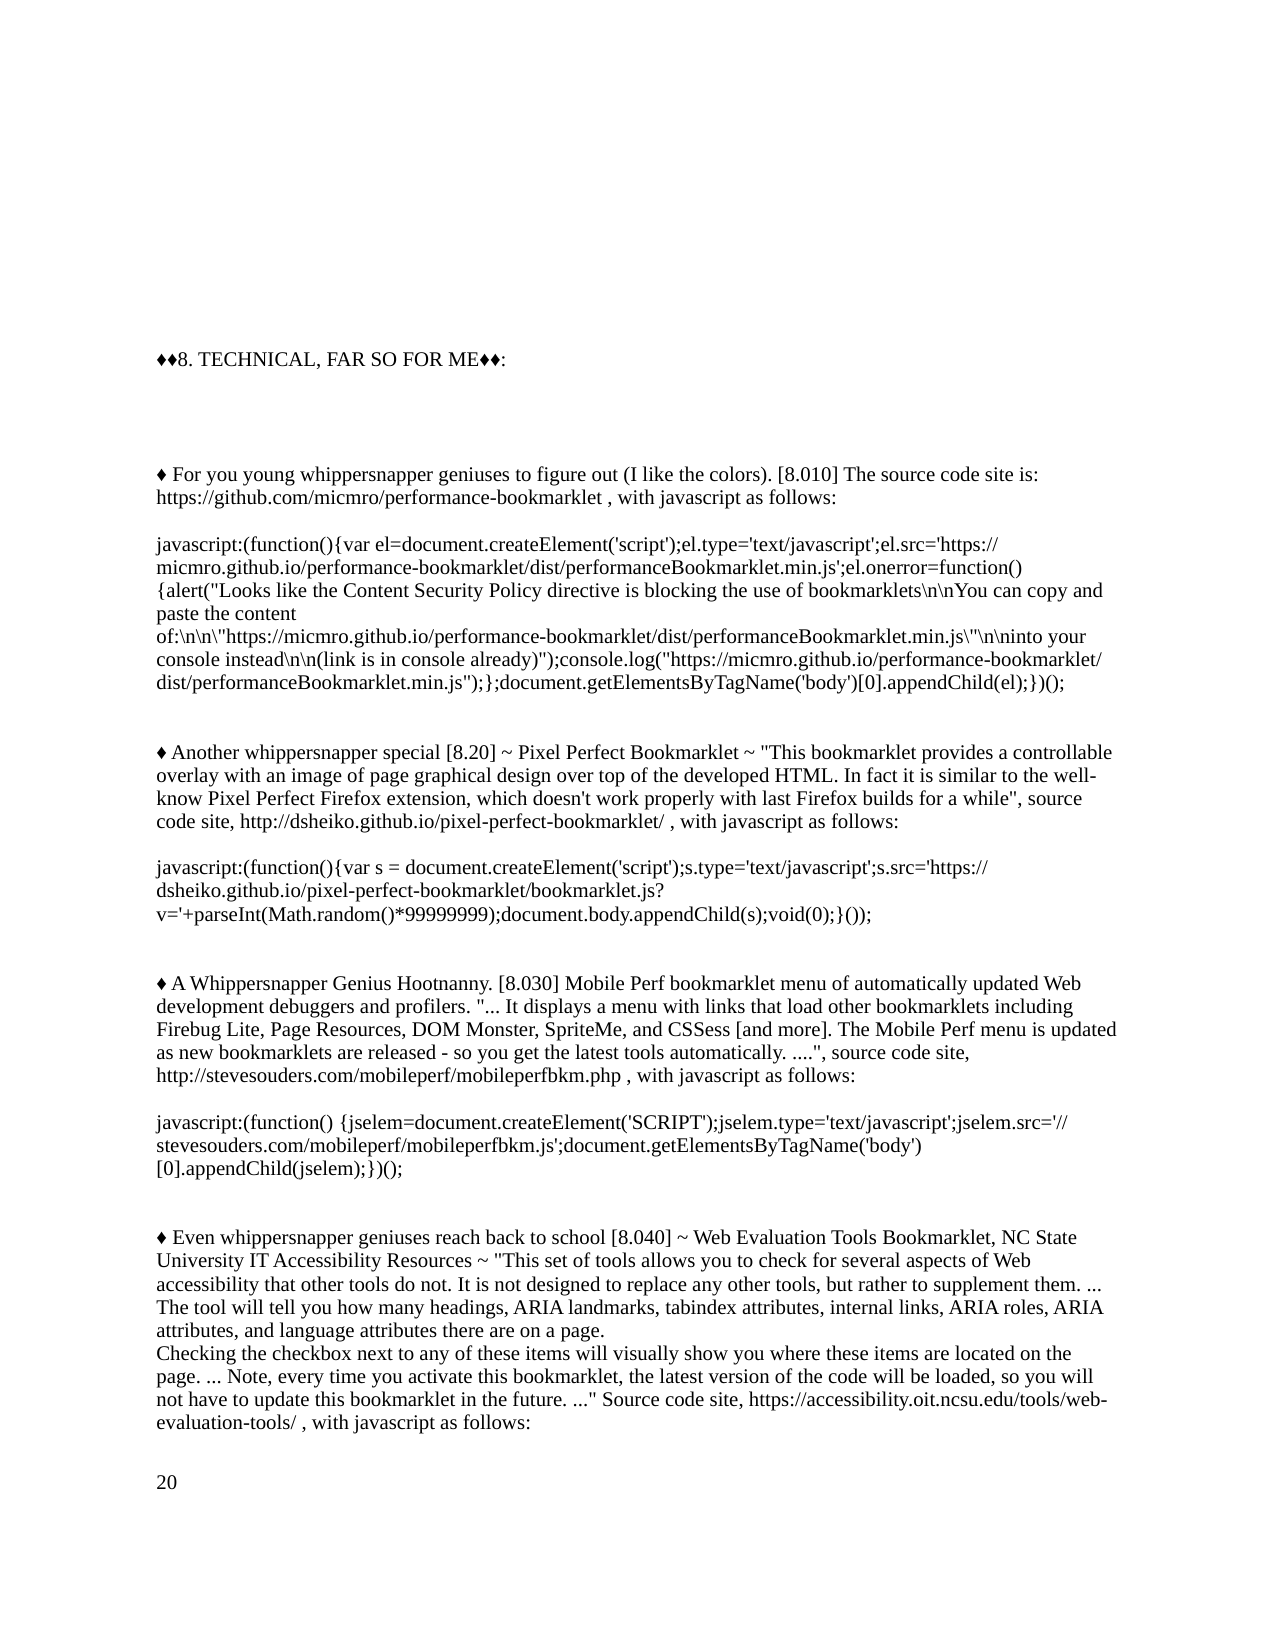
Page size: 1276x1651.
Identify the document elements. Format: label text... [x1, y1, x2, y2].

text ♦ Another whippersnapper special [8.20] ~ Pixel Perfect Bookmarklet ~ "This bookmarklet provides a controllable overlay with an image of page graphical design over top of the developed HTML. In fact it is similar to the well-know Pixel Perfect Firefox extension, which doesn't work properly with last Firefox builds for a while", source code site, http://dsheiko.github.io/pixel-perfect-bookmarklet/ , with javascript as follows: [150, 741, 1125, 833]
text javascript:(function()﻿ {jselem=document.createElement('SCRIPT');jselem.type='text/javascript';jselem.src='//stevesouders.com/mobileperf/mobileperfbkm.js';document.getElementsByTagName('body')﻿ [0].appendChild(jselem);})(); [150, 1111, 1125, 1180]
text ♦ Even whippersnapper geniuses reach back to school [8.040] ~ Web Evaluation Tools Bookmarklet, NC State University IT Accessibility Resources ~ "This set of tools allows you to check for several aspects of Web accessibility that other tools do not. It is not designed to replace any other tools, but rather to supplement them. ... The tool will tell you how many headings, ARIA landmarks, tabindex attributes, internal links, ARIA roles, ARIA attributes, and language attributes there are on a page. [150, 1226, 1125, 1342]
text javascript:(function(){var s = document.createElement('script');s.type='text/javascript';s.src='https://dsheiko.github.io/pixel-perfect-bookmarklet/bookmarklet.js?v='+parseInt(Math.random()*99999999);document.body.appendChild(s);void(0);}()); [150, 856, 1125, 926]
text ♦♦8. TECHNICAL, FAR SO FOR ME♦♦: [150, 347, 1125, 371]
text ♦ A Whippersnapper Genius Hootnanny. [8.030] Mobile Perf bookmarklet menu of automatically updated Web development debuggers and profilers. "... It displays a menu with links that load other bookmarklets including Firebug Lite, Page Resources, DOM Monster, SpriteMe, and CSSess [and more]. The Mobile Perf menu is updated as new bookmarklets are released - so you get the latest tools automatically. ....", source code site, http://stevesouders.com/mobileperf/mobileperfbkm.php , with javascript as follows: [150, 972, 1125, 1087]
text ♦ For you young whippersnapper geniuses to figure out (I like the colors). [8.010] The source code site is: https://github.com/micmro/performance-bookmarklet , with javascript as follows: [150, 463, 1125, 509]
text Checking the checkbox next to any of these items will visually show you where these items are located on the page. ... Note, every time you activate this bookmarklet, the latest version of the code will be loaded, so you will not have to update this bookmarklet in the future. ..." Source code site, https://accessibility.oit.ncsu.edu/tools/web-evaluation-tools/ , with javascript as follows: [150, 1342, 1125, 1441]
text javascript:(function(){var el=document.createElement('script');el.type='text/javascript';el.src='https://micmro.github.io/performance-bookmarklet/dist/performanceBookmarklet.min.js';el.onerror=function(){alert("Looks like the Content Security Policy directive is blocking the use of bookmarklets\n\nYou can copy and paste the content of:\n\n\"https://micmro.github.io/performance-bookmarklet/dist/performanceBookmarklet.min.js\"\n\ninto your console instead\n\n(link is in console already)");console.log("https://micmro.github.io/performance-bookmarklet/dist/performanceBookmarklet.min.js");};document.getElementsByTagName('body')[0].appendChild(el);})(); [150, 532, 1125, 694]
